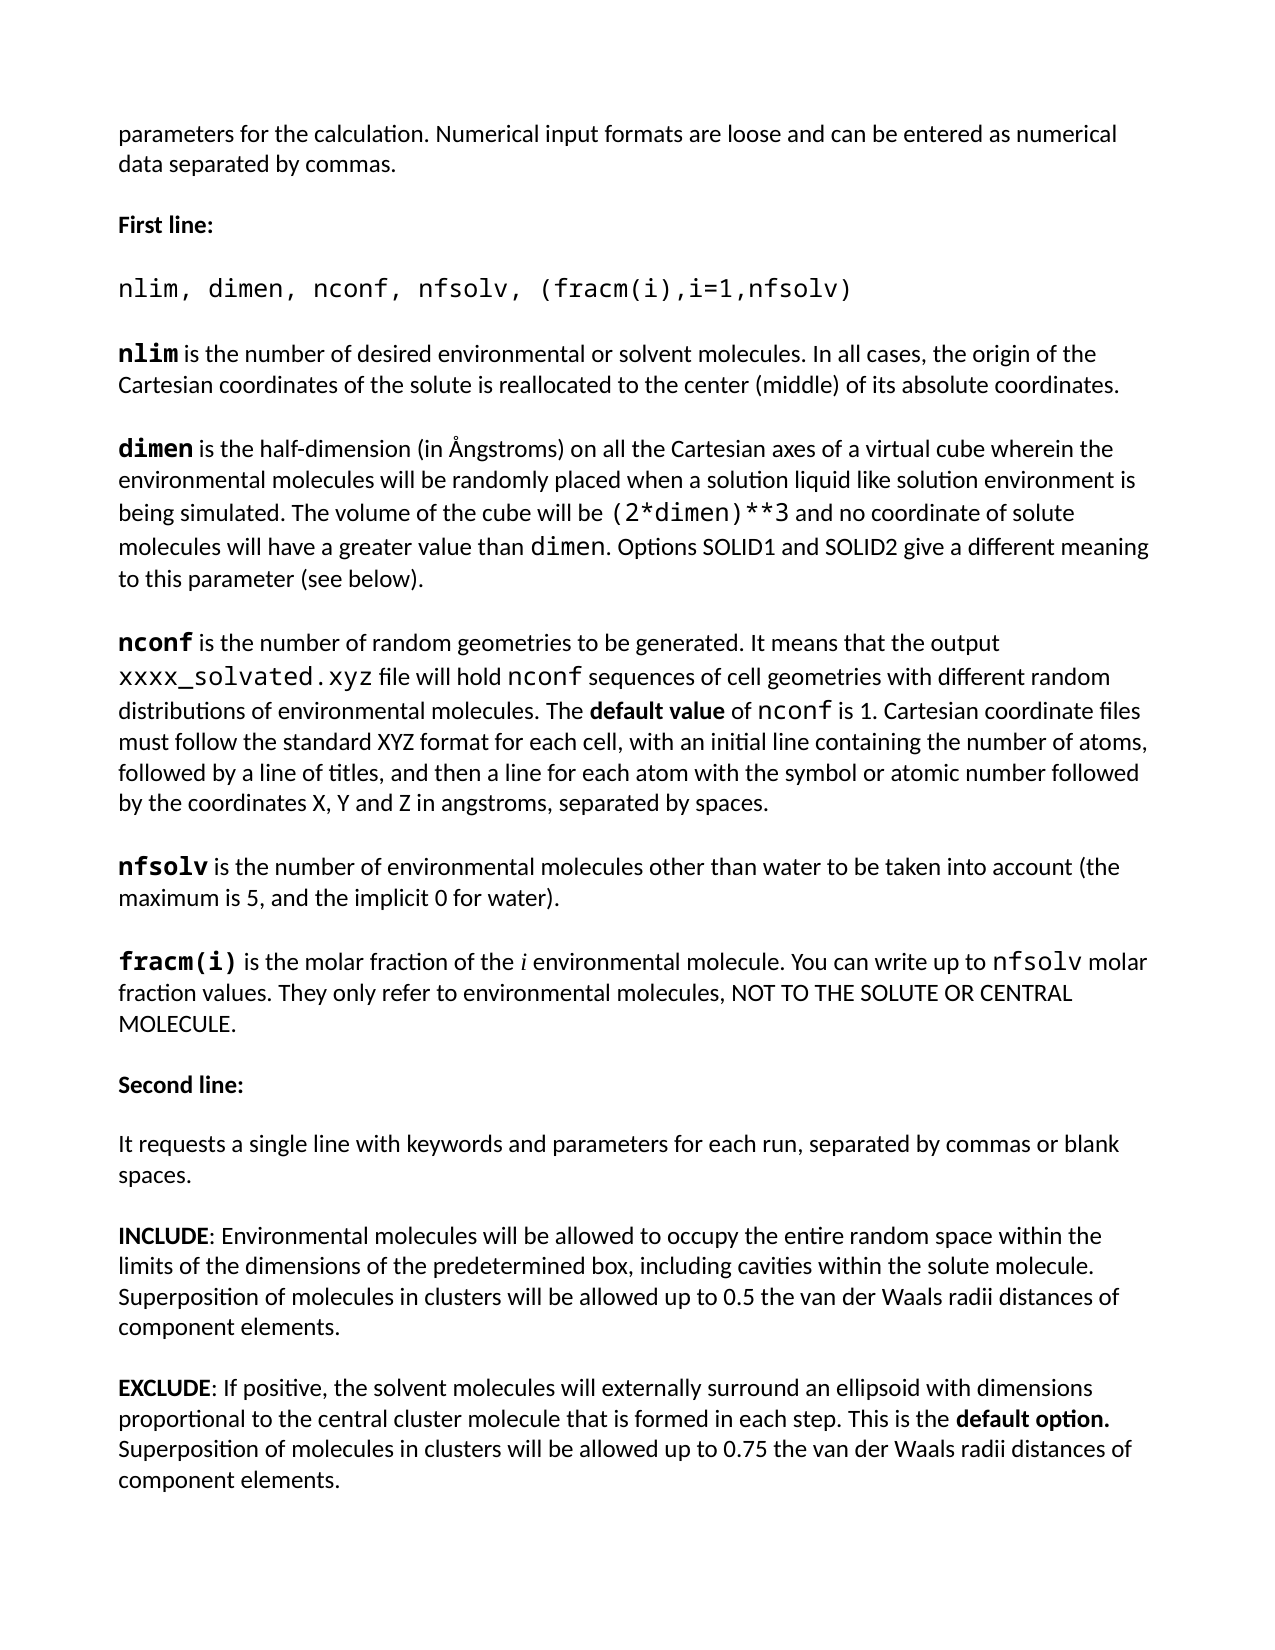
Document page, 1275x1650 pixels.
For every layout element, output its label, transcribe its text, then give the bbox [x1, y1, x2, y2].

text parameters for the calculation. Numerical input formats are loose and can be entered as numerical data separated by commas. [118, 118, 1157, 179]
text nlim is the number of desired environmental or solvent molecules. In all cases, the origin of the Cartesian coordinates of the solute is reallocated to the center (middle) of its absolute coordinates. [118, 335, 1157, 400]
text First line: [118, 210, 1157, 240]
text dimen is the half-dimension (in Ångstroms) on all the Cartesian axes of a virtual cube wherein the environmental molecules will be randomly placed when a solution liquid like solution environment is being simulated. The volume of the cube will be (2*dimen)**3 and no coordinate of solute molecules will have a greater value than dimen. Options SOLID1 and SOLID2 give a different meaning to this parameter (see below). [118, 430, 1157, 594]
text nlim, dimen, nconf, nfsolv, (fracm(i),i=1,nfsolv) [118, 271, 1157, 305]
text Second line: [118, 1069, 1157, 1100]
text nfsolv is the number of environmental molecules other than water to be taken into account (the maximum is 5, and the implicit 0 for water). [118, 848, 1157, 913]
text It requests a single line with keywords and parameters for each run, separated by commas or blank spaces. [118, 1128, 1157, 1189]
text fracm(i) is the molar fraction of the i environmental molecule. You can write up to nfsolv molar fraction values. They only refer to environmental molecules, NOT TO THE SOLUTE OR CENTRAL MOLECULE. [118, 943, 1157, 1039]
text EXCLUDE: If positive, the solvent molecules will externally surround an ellipsoid with dimensions proportional to the central cluster molecule that is formed in each step. This is the default option. Superposition of molecules in clusters will be allowed up to 0.75 the van der Waals radii distances of component elements. [118, 1373, 1157, 1495]
text nconf is the number of random geometries to be generated. It means that the output xxxx_solvated.xyz file will hold nconf sequences of cell geometries with different random distributions of environmental molecules. The default value of nconf is 1. Cartesian coordinate files must follow the standard XYZ format for each cell, with an initial line containing the number of atoms, followed by a line of titles, and then a line for each atom with the symbol or atomic number followed by the coordinates X, Y and Z in angstroms, separated by spaces. [118, 624, 1157, 818]
text INCLUDE: Environmental molecules will be allowed to occupy the entire random space within the limits of the dimensions of the predetermined box, including cavities within the solute molecule. Superposition of molecules in clusters will be allowed up to 0.5 the van der Waals radii distances of component elements. [118, 1220, 1157, 1342]
